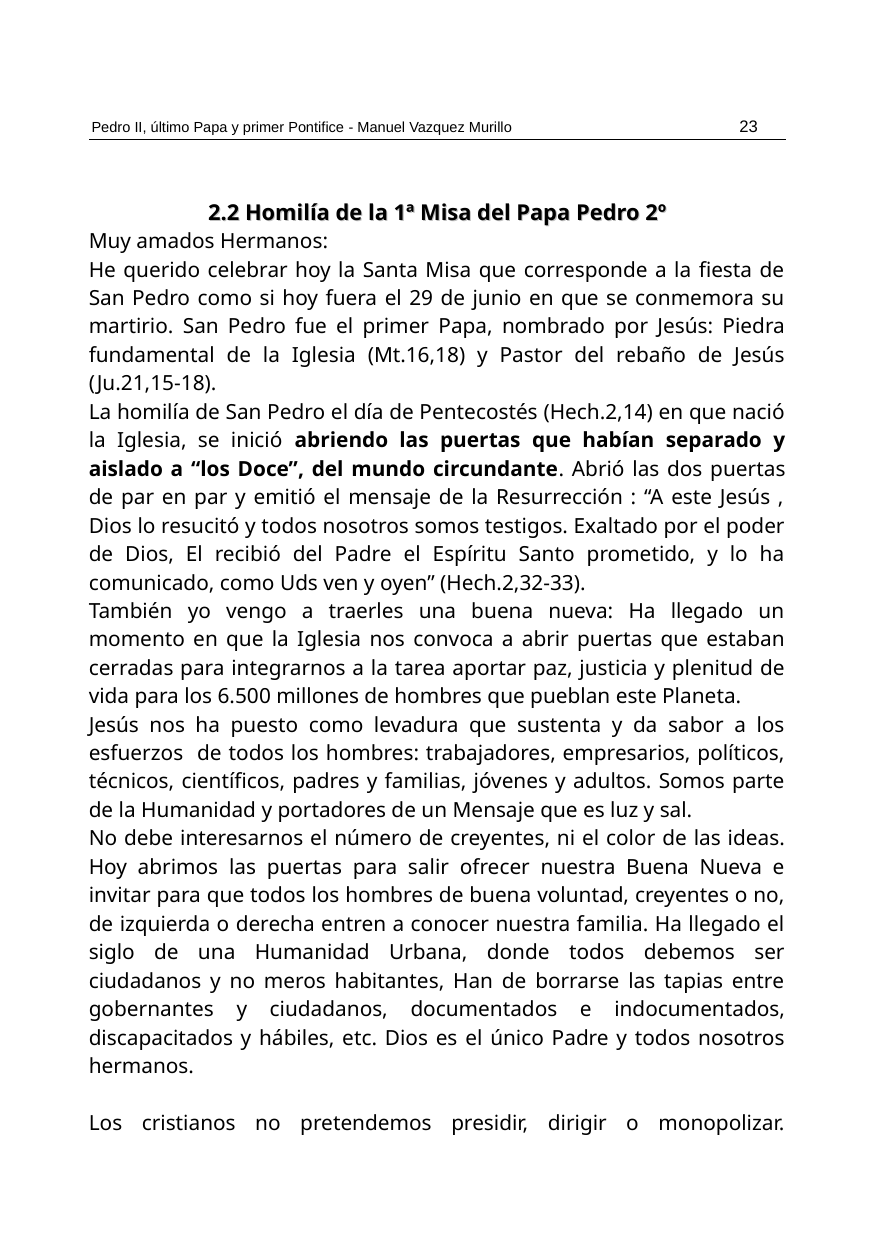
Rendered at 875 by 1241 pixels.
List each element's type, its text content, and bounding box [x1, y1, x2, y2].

text He querido celebrar hoy la Santa Misa que corresponde a la fiesta de San Pedro como si hoy fuera el 29 de junio en que se conmemora su martirio. San Pedro fue el primer Papa, nombrado por Jesús: Piedra fundamental de la Iglesia (Mt.16,18) y Pastor del rebaño de Jesús (Ju.21,15-18). [88, 255, 786, 397]
text Muy amados Hermanos: [88, 226, 786, 255]
subtitle 2.2 Homilía de la 1ª Misa del Papa Pedro 2º [88, 197, 786, 226]
text También yo vengo a traerles una buena nueva: Ha llegado un momento en que la Iglesia nos convoca a abrir puertas que estaban cerradas para integrarnos a la tarea aportar paz, justicia y plenitud de vida para los 6.500 millones de hombres que pueblan este Planeta. [88, 596, 786, 710]
text Los cristianos no pretendemos presidir, dirigir o monopolizar. [88, 1108, 786, 1136]
text No debe interesarnos el número de creyentes, ni el color de las ideas. Hoy abrimos las puertas para salir ofrecer nuestra Buena Nueva e invitar para que todos los hombres de buena voluntad, creyentes o no, de izquierda o derecha entren a conocer nuestra familia. Ha llegado el siglo de una Humanidad Urbana, donde todos debemos ser ciudadanos y no meros habitantes, Han de borrarse las tapias entre gobernantes y ciudadanos, documentados e indocumentados, discapacitados y hábiles, etc. Dios es el único Padre y todos nosotros hermanos. [88, 823, 786, 1079]
text Jesús nos ha puesto como levadura que sustenta y da sabor a los esfuerzos de todos los hombres: trabajadores, empresarios, políticos, técnicos, científicos, padres y familias, jóvenes y adultos. Somos parte de la Humanidad y portadores de un Mensaje que es luz y sal. [88, 710, 786, 823]
text La homilía de San Pedro el día de Pentecostés (Hech.2,14) en que nació la Iglesia, se inició abriendo las puertas que habían separado y aislado a “los Doce”, del mundo circundante. Abrió las dos puertas de par en par y emitió el mensaje de la Resurrección : “A este Jesús , Dios lo resucitó y todos nosotros somos testigos. Exaltado por el poder de Dios, El recibió del Padre el Espíritu Santo prometido, y lo ha comunicado, como Uds ven y oyen” (Hech.2,32-33). [88, 397, 786, 596]
